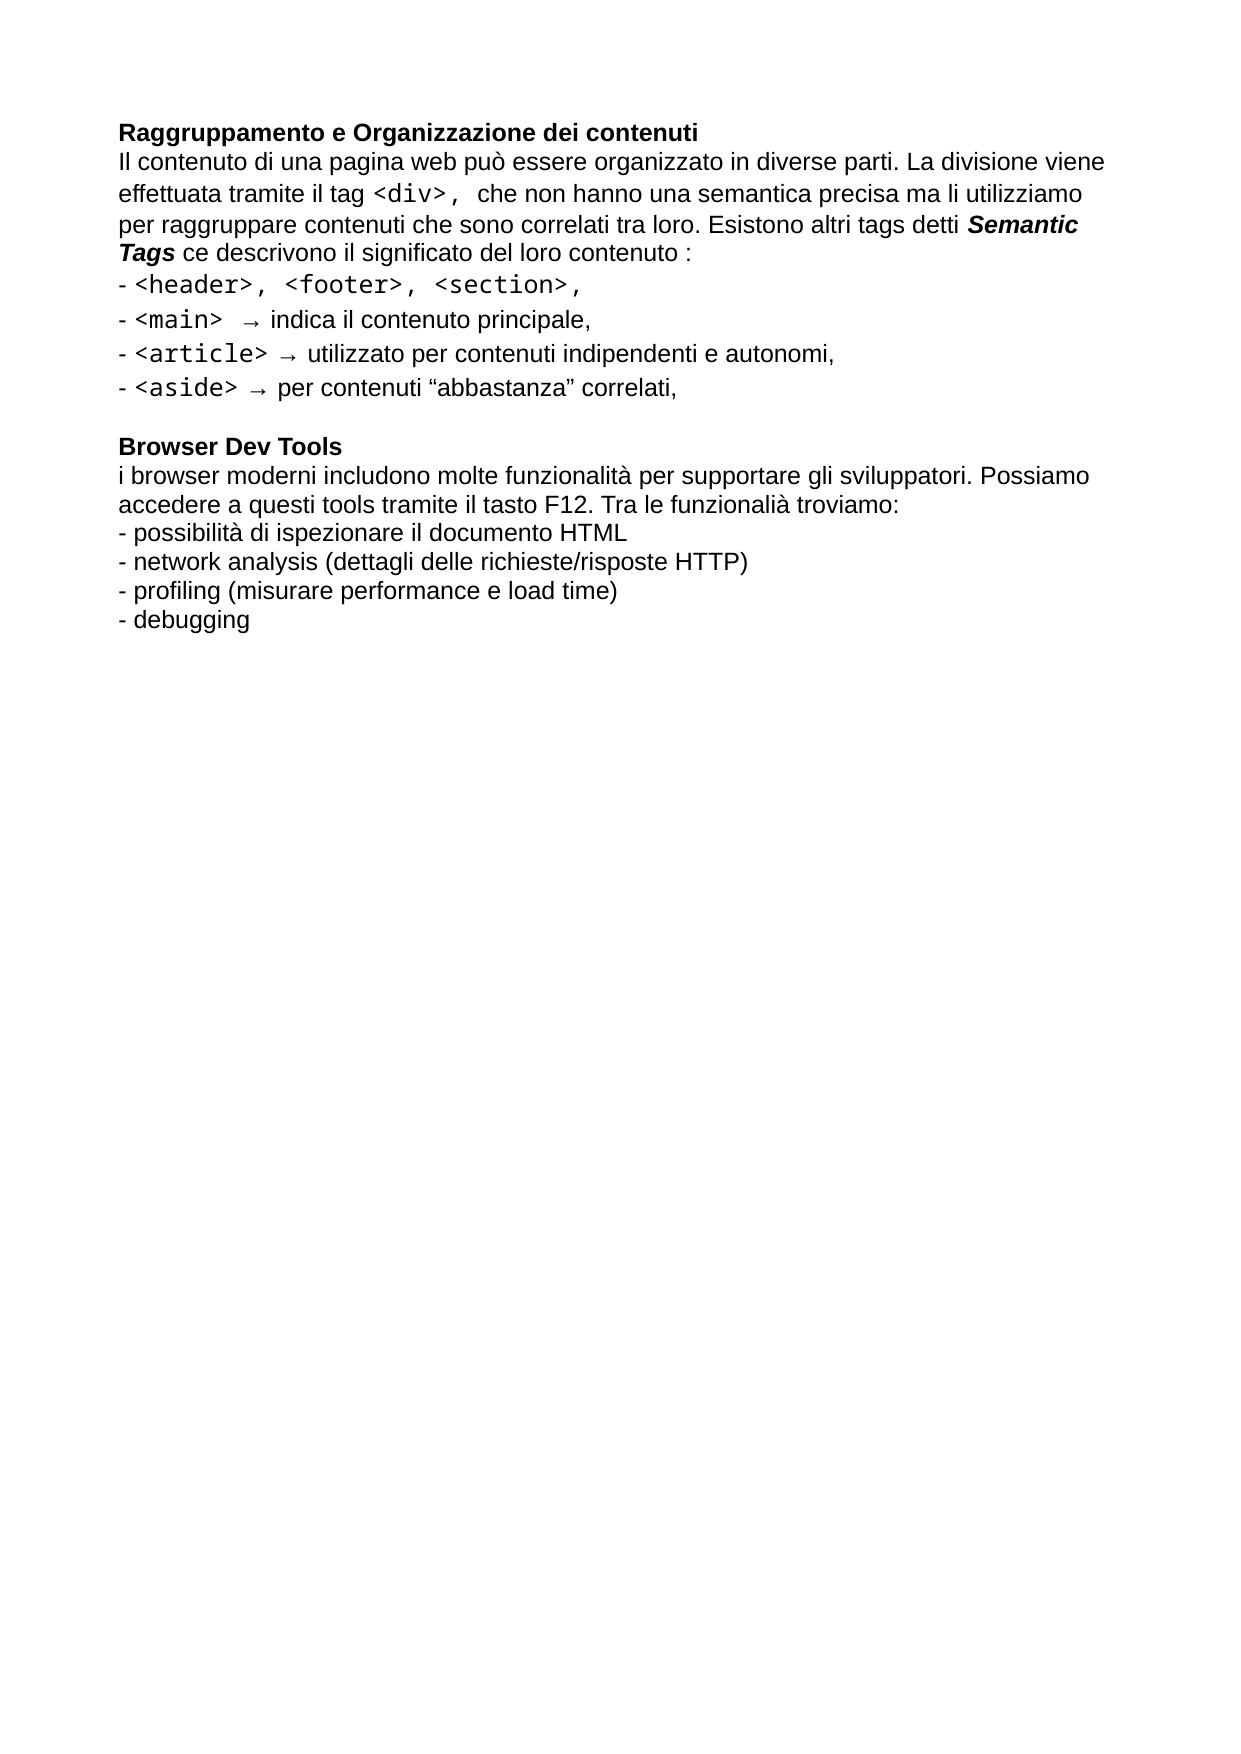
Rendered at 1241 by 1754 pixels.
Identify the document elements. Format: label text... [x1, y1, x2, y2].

text Raggruppamento e Organizzazione dei contenuti [118, 118, 1122, 147]
text - <header>, <footer>, <section>, [118, 267, 1122, 301]
text Il contenuto di una pagina web può essere organizzato in diverse parti. La divisione viene effettuata tramite il tag <div>, che non hanno una semantica precisa ma li utilizziamo per raggruppare contenuti che sono correlati tra loro. Esistono altri tags detti Semantic Tags ce descrivono il significato del loro contenuto : [118, 147, 1122, 267]
text - profiling (misurare performance e load time) [118, 576, 1122, 605]
text - <aside> → per contenuti “abbastanza” correlati, [118, 369, 1122, 403]
text - <main> → indica il contenuto principale, [118, 301, 1122, 335]
text - <article> → utilizzato per contenuti indipendenti e autonomi, [118, 335, 1122, 369]
text - debugging [118, 605, 1122, 633]
text Browser Dev Tools [118, 432, 1122, 461]
text i browser moderni includono molte funzionalità per supportare gli sviluppatori. Possiamo accedere a questi tools tramite il tasto F12. Tra le funzionalià troviamo: - possibilità di ispezionare il documento HTML - network analysis (dettagli delle richieste/risposte HTTP) [118, 461, 1122, 576]
